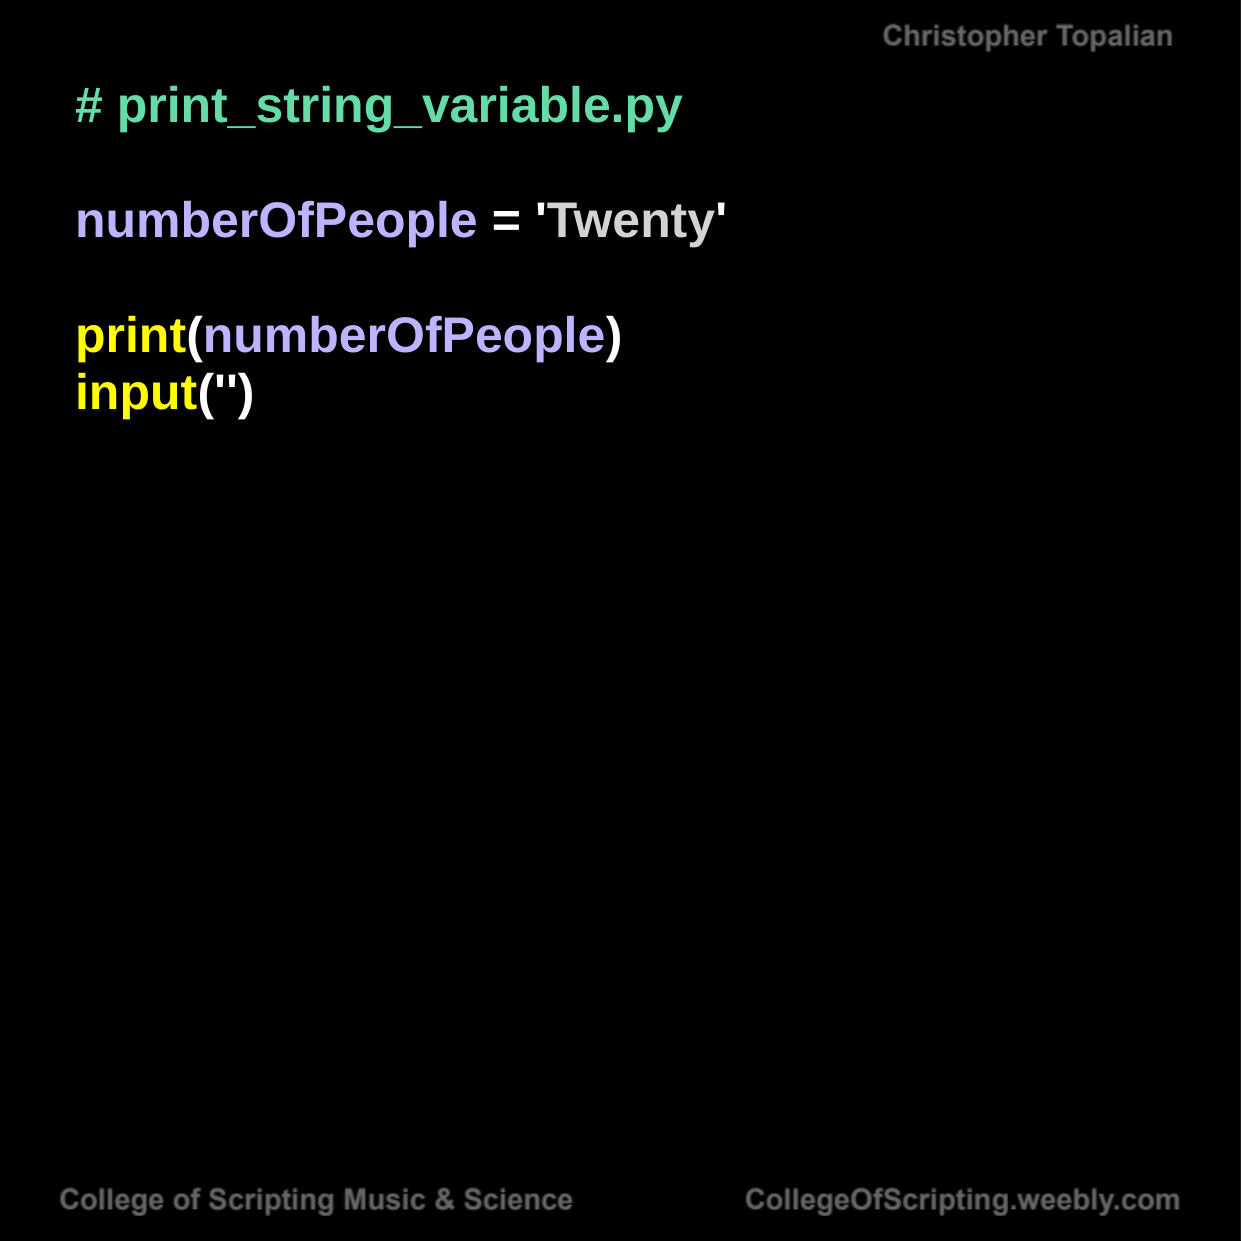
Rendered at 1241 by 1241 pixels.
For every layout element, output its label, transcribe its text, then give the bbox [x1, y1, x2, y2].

text numberOfPeople = 'Twenty' [75, 190, 1166, 247]
text # print_string_variable.py [75, 75, 1166, 132]
text input('') [75, 362, 1166, 420]
text print(numberOfPeople) [75, 305, 1166, 362]
